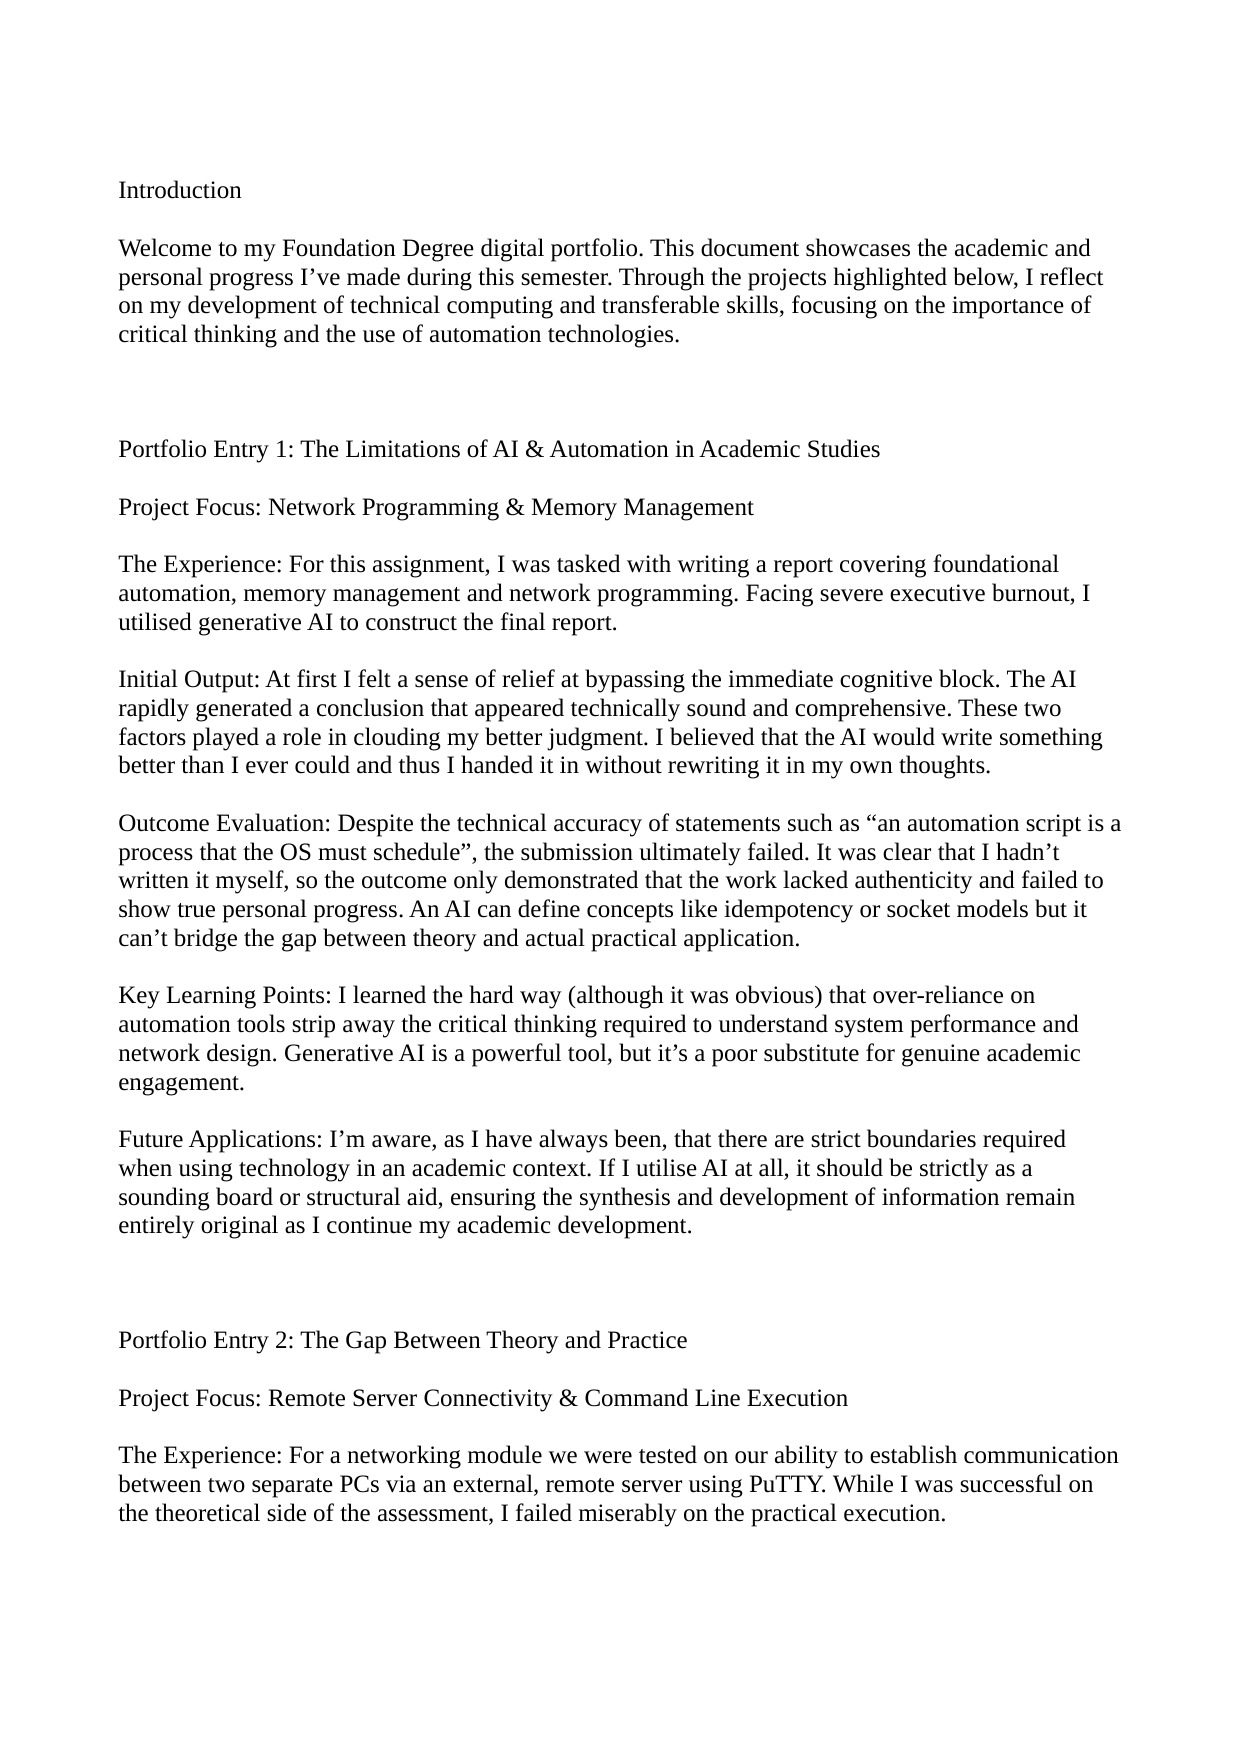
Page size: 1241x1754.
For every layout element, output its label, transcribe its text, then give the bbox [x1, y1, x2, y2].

text Outcome Evaluation: Despite the technical accuracy of statements such as “an automation script is a process that the OS must schedule”, the submission ultimately failed. It was clear that I hadn’t written it myself, so the outcome only demonstrated that the work lacked authenticity and failed to show true personal progress. An AI can define concepts like idempotency or socket models but it can’t bridge the gap between theory and actual practical application. [118, 808, 1122, 952]
text The Experience: For this assignment, I was tasked with writing a report covering foundational automation, memory management and network programming. Facing severe executive burnout, I utilised generative AI to construct the final report. [118, 549, 1122, 636]
text Key Learning Points: I learned the hard way (although it was obvious) that over-reliance on automation tools strip away the critical thinking required to understand system performance and network design. Generative AI is a powerful tool, but it’s a poor substitute for genuine academic engagement. [118, 981, 1122, 1096]
text Portfolio Entry 2: The Gap Between Theory and Practice [118, 1326, 1122, 1354]
text Welcome to my Foundation Degree digital portfolio. This document showcases the academic and personal progress I’ve made during this semester. Through the projects highlighted below, I reflect on my development of technical computing and transferable skills, focusing on the importance of critical thinking and the use of automation technologies. [118, 233, 1122, 348]
text Portfolio Entry 1: The Limitations of AI & Automation in Academic Studies [118, 434, 1122, 463]
text Project Focus: Remote Server Connectivity & Command Line Execution [118, 1383, 1122, 1412]
text Initial Output: At first I felt a sense of relief at bypassing the immediate cognitive block. The AI rapidly generated a conclusion that appeared technically sound and comprehensive. These two factors played a role in clouding my better judgment. I believed that the AI would write something better than I ever could and thus I handed it in without rewriting it in my own thoughts. [118, 664, 1122, 779]
text Future Applications: I’m aware, as I have always been, that there are strict boundaries required when using technology in an academic context. If I utilise AI at all, it should be strictly as a sounding board or structural aid, ensuring the synthesis and development of information remain entirely original as I continue my academic development. [118, 1124, 1122, 1239]
text Introduction [118, 176, 1122, 204]
text Project Focus: Network Programming & Memory Management [118, 492, 1122, 521]
text The Experience: For a networking module we were tested on our ability to establish communication between two separate PCs via an external, remote server using PuTTY. While I was successful on the theoretical side of the assessment, I failed miserably on the practical execution. [118, 1441, 1122, 1527]
